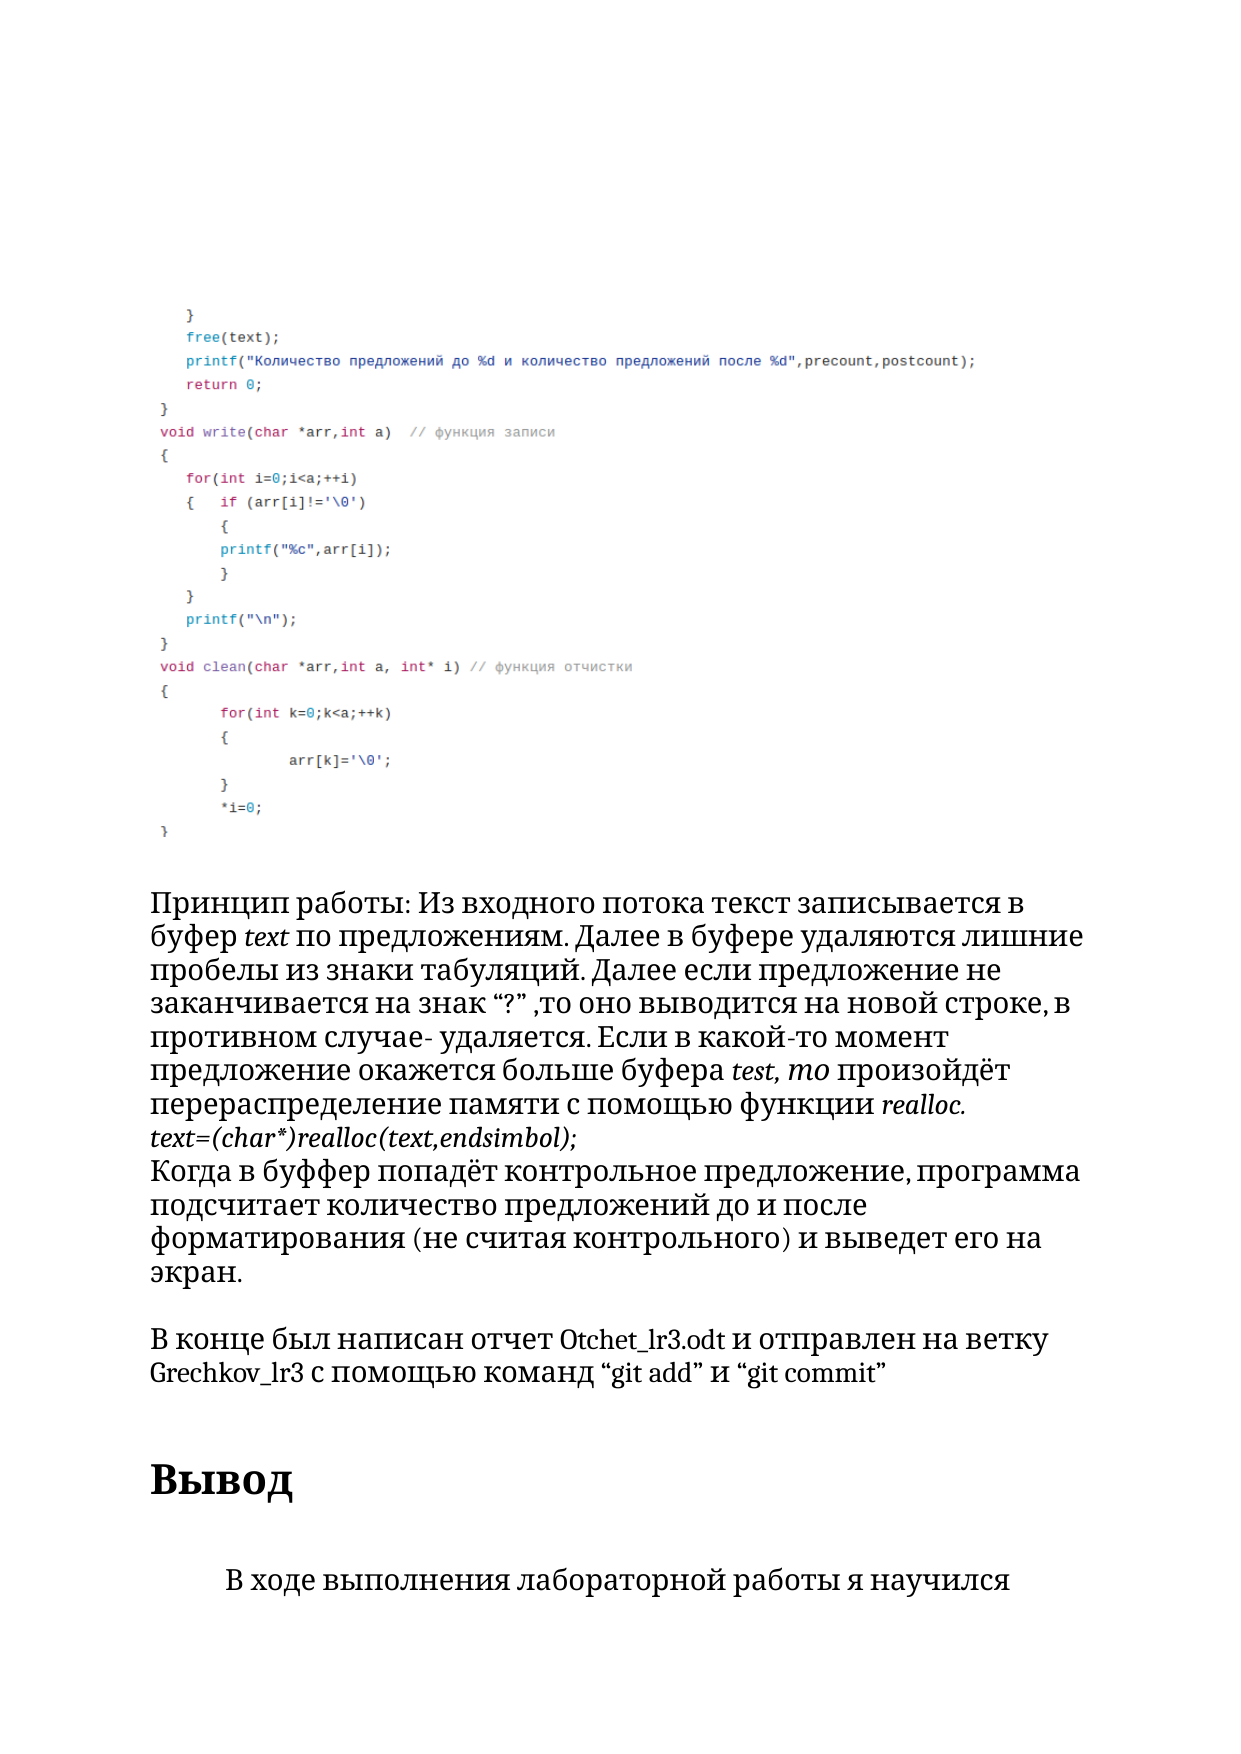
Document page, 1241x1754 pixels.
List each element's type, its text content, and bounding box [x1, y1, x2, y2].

picture [143, 303, 1084, 837]
text Когда в буффер попадёт контрольное предложение, программа подсчитает количество предложений до и после форматирования (не считая контрольного) и выведет его на экран. В конце был написан отчет Otchet_lr3.odt и отправлен на ветку Grechkov_lr3 с помощью команд “git add” и “git commit” Вывод В ходе выполнения лабораторной работы я научился [150, 1155, 1090, 1601]
text Принцип работы: Из входного потока текст записывается в буфер text по предложениям. Далее в буфере удаляются лишние пробелы из знаки табуляций. Далее если предложение не заканчивается на знак “?” ,то оно выводится на новой строке, в противном случае- удаляется. Если в какой-то момент предложение окажется больше буфера test, то произойдёт перераспределение памяти с помощью функции realloc. text=(char*)realloc(text,endsimbol); [150, 887, 1090, 1155]
